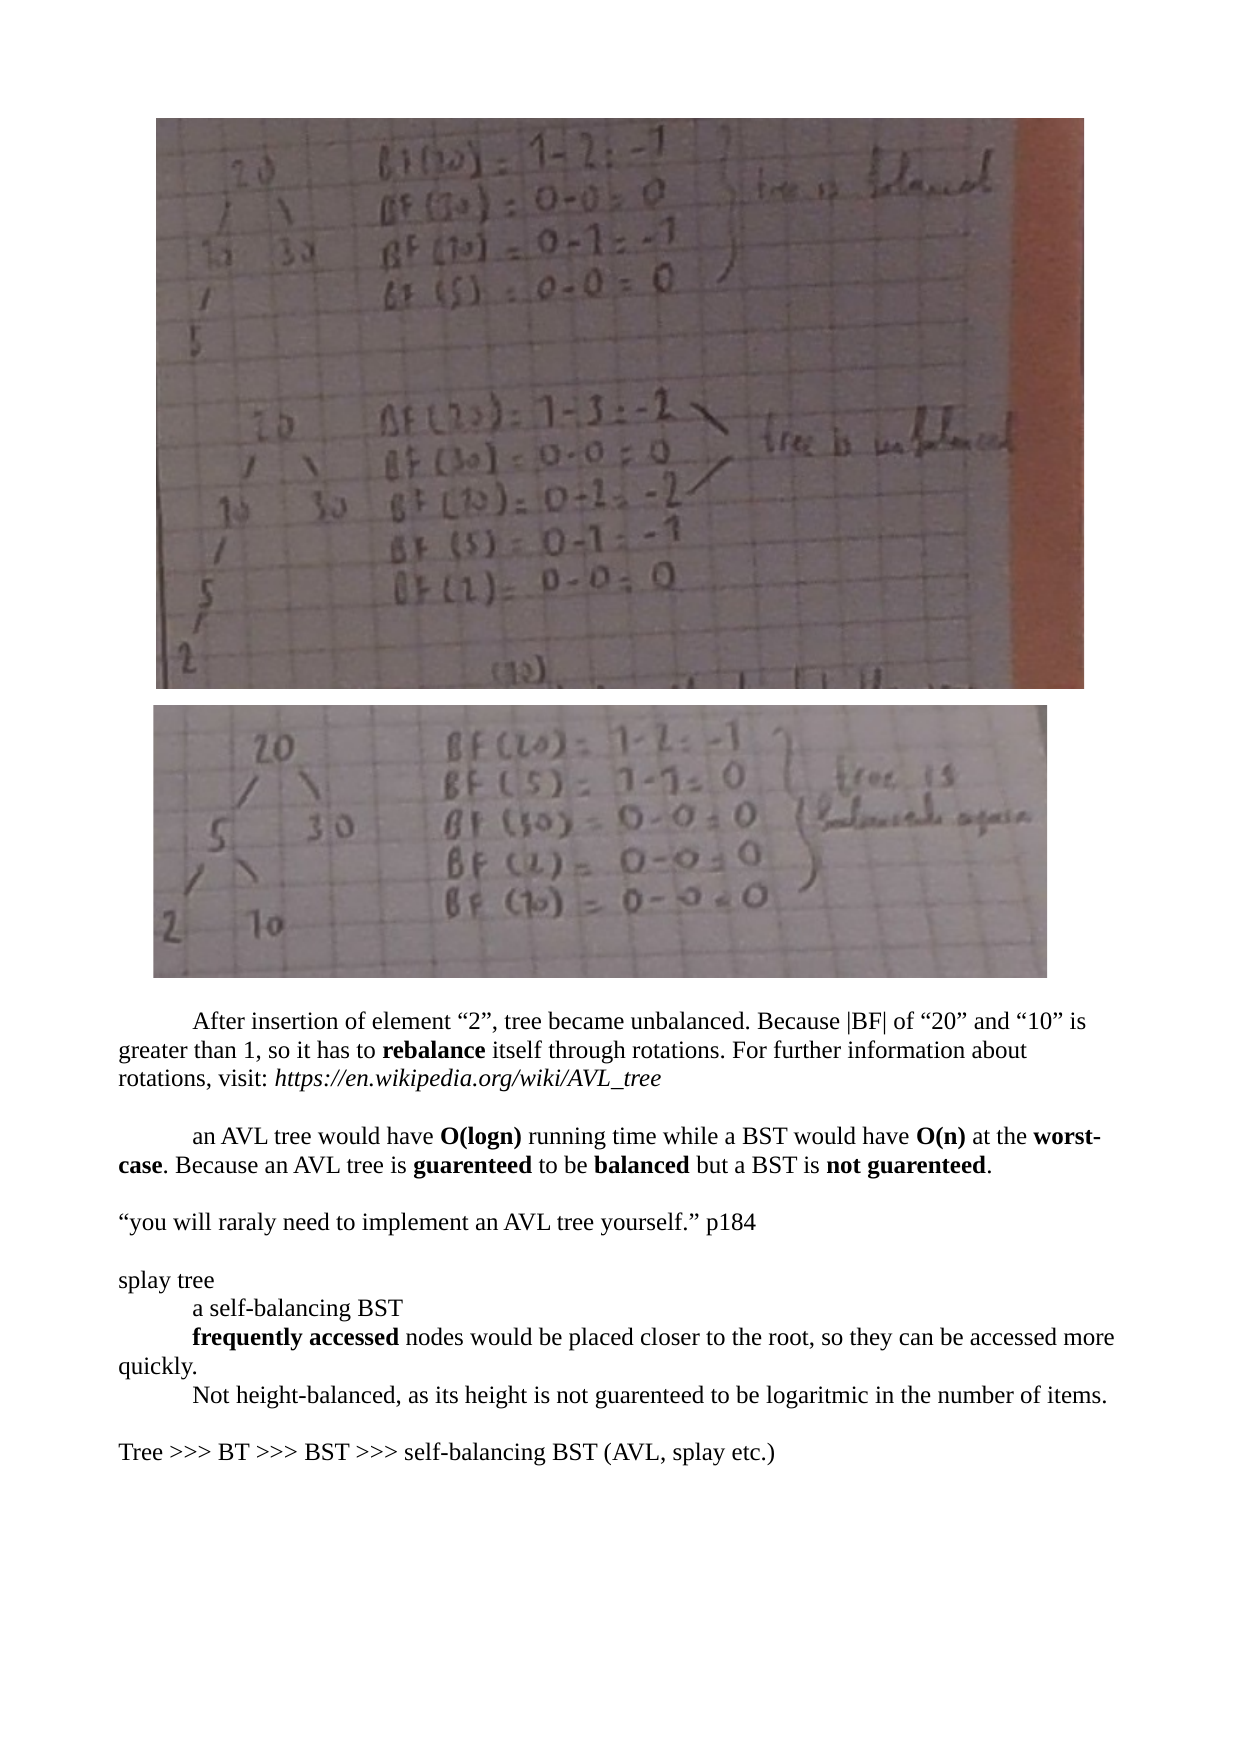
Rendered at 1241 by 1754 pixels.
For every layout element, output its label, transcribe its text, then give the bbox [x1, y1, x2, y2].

picture [156, 118, 1085, 689]
text splay tree [118, 1265, 1122, 1293]
text frequently accessed nodes would be placed closer to the root, so they can be accessed more quickly. [118, 1322, 1122, 1380]
text Not height-balanced, as its height is not guarenteed to be logaritmic in the number of items. [118, 1380, 1122, 1408]
text After insertion of element “2”, tree became unbalanced. Because |BF| of “20” and “10” is greater than 1, so it has to rebalance itself through rotations. For further information about rotations, visit: https://en.wikipedia.org/wiki/AVL_tree [118, 1006, 1122, 1092]
picture [153, 705, 1048, 978]
text “you will raraly need to implement an AVL tree yourself.” p184 [118, 1207, 1122, 1236]
text Tree >>> BT >>> BST >>> self-balancing BST (AVL, splay etc.) [118, 1437, 1122, 1466]
text an AVL tree would have O(logn) running time while a BST would have O(n) at the worst-case. Because an AVL tree is guarenteed to be balanced but a BST is not guarenteed. [118, 1121, 1122, 1178]
text a self-balancing BST [118, 1293, 1122, 1322]
